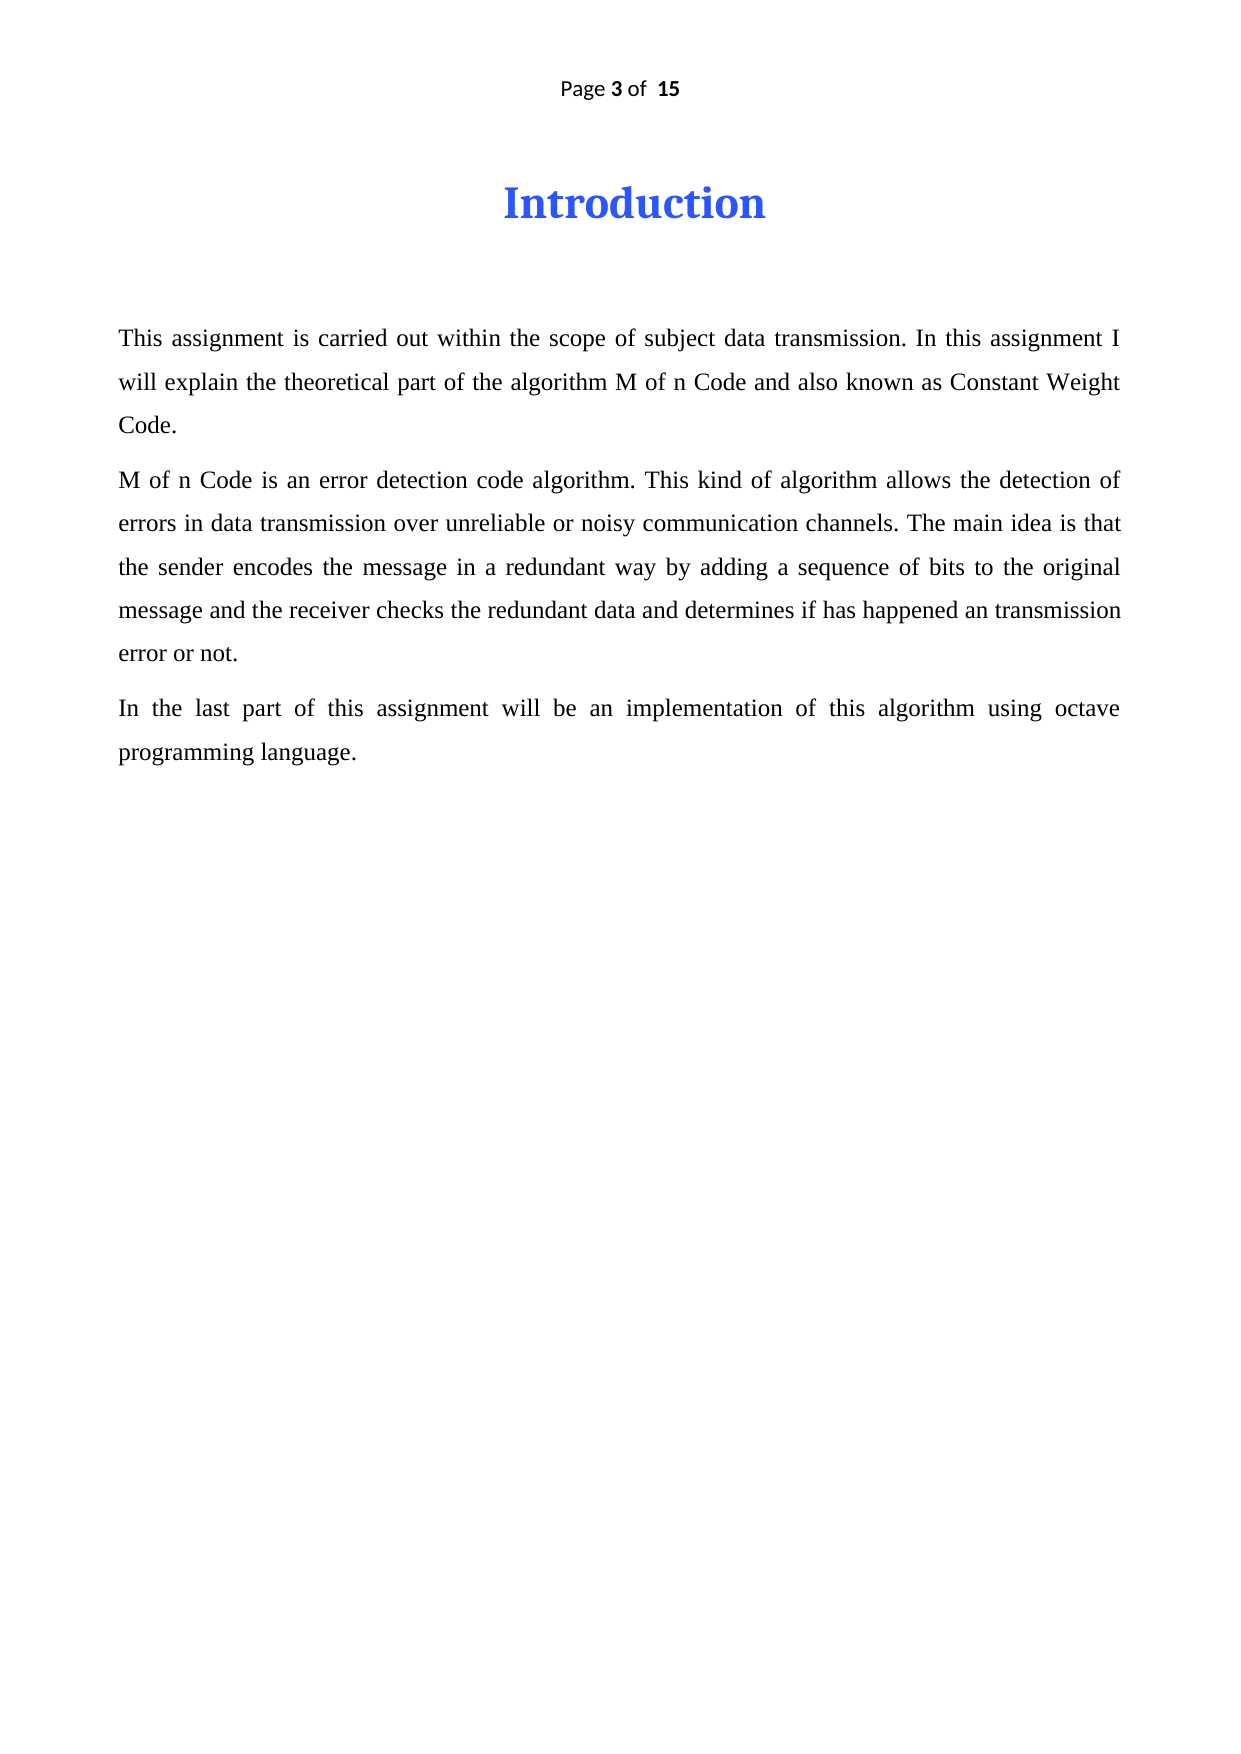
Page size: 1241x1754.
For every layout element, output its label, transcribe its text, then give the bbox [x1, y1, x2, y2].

text M of n Code is an error detection code algorithm. This kind of algorithm allows the detection of errors in data transmission over unreliable or noisy communication channels. The main idea is that the sender encodes the message in a redundant way by adding a sequence of bits to the original message and the receiver checks the redundant data and determines if has happened an transmission error or not. [118, 465, 1122, 667]
text In the last part of this assignment will be an implementation of this algorithm using octave programming language. [118, 693, 1122, 765]
text This assignment is carried out within the scope of subject data transmission. In this assignment I will explain the theoretical part of the algorithm M of n Code and also known as Constant Weight Code. [118, 323, 1122, 438]
subtitle Introduction [118, 177, 1122, 230]
